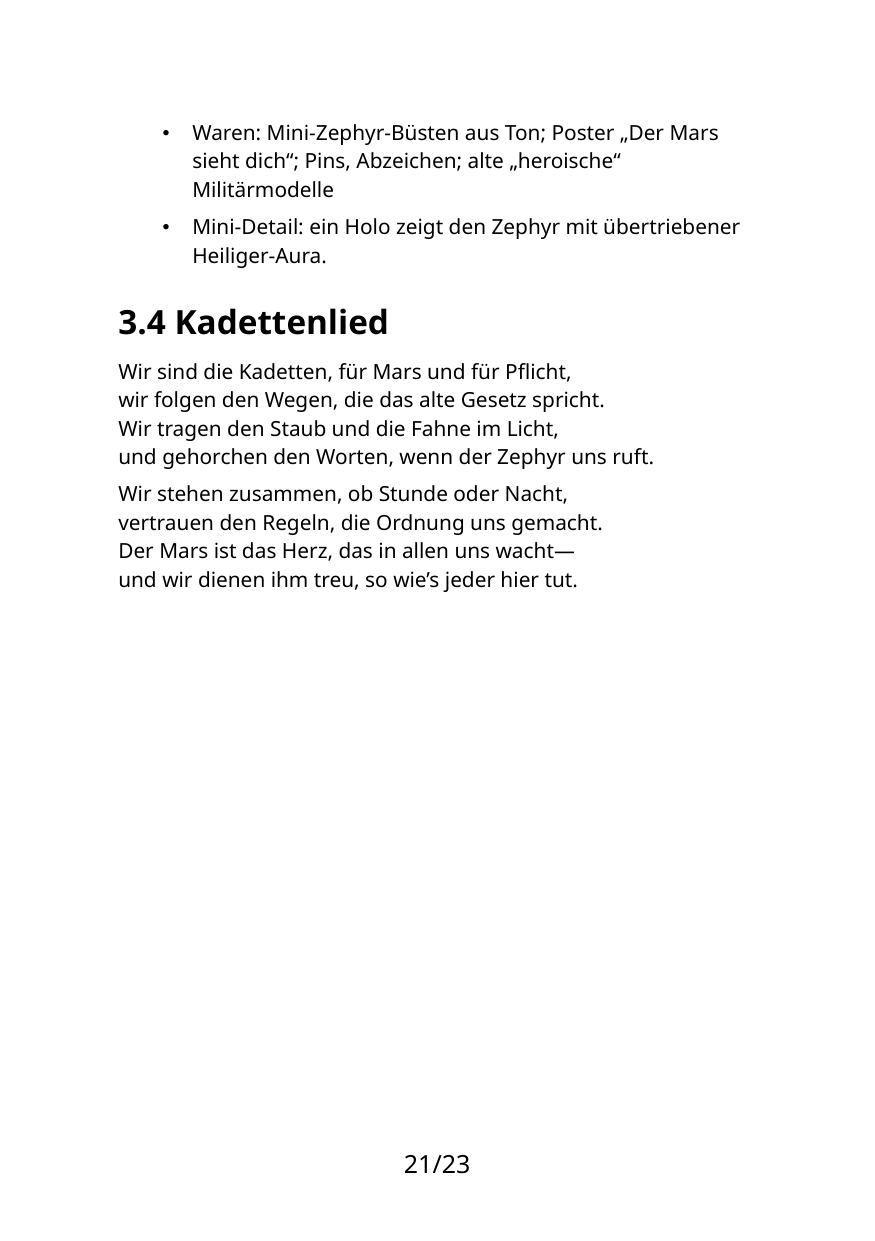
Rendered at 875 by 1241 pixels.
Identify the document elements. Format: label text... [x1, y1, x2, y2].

list Mini-Detail: ein Holo zeigt den Zephyr mit übertriebener Heiliger-Aura. [162, 212, 756, 269]
list Waren: Mini-Zephyr-Büsten aus Ton; Poster „Der Mars sieht dich“; Pins, Abzeichen; alte „heroische“ Militärmodelle [162, 118, 756, 203]
subtitle 3.4 Kadettenlied [118, 299, 756, 344]
text Wir stehen zusammen, ob Stunde oder Nacht, vertrauen den Regeln, die Ordnung uns gemacht. Der Mars ist das Herz, das in allen uns wacht— und wir dienen ihm treu, so wie’s jeder hier tut. [118, 479, 756, 593]
text Wir sind die Kadetten, für Mars und für Pflicht, wir folgen den Wegen, die das alte Gesetz spricht. Wir tragen den Staub und die Fahne im Licht, und gehorchen den Worten, wenn der Zephyr uns ruft. [118, 357, 756, 471]
